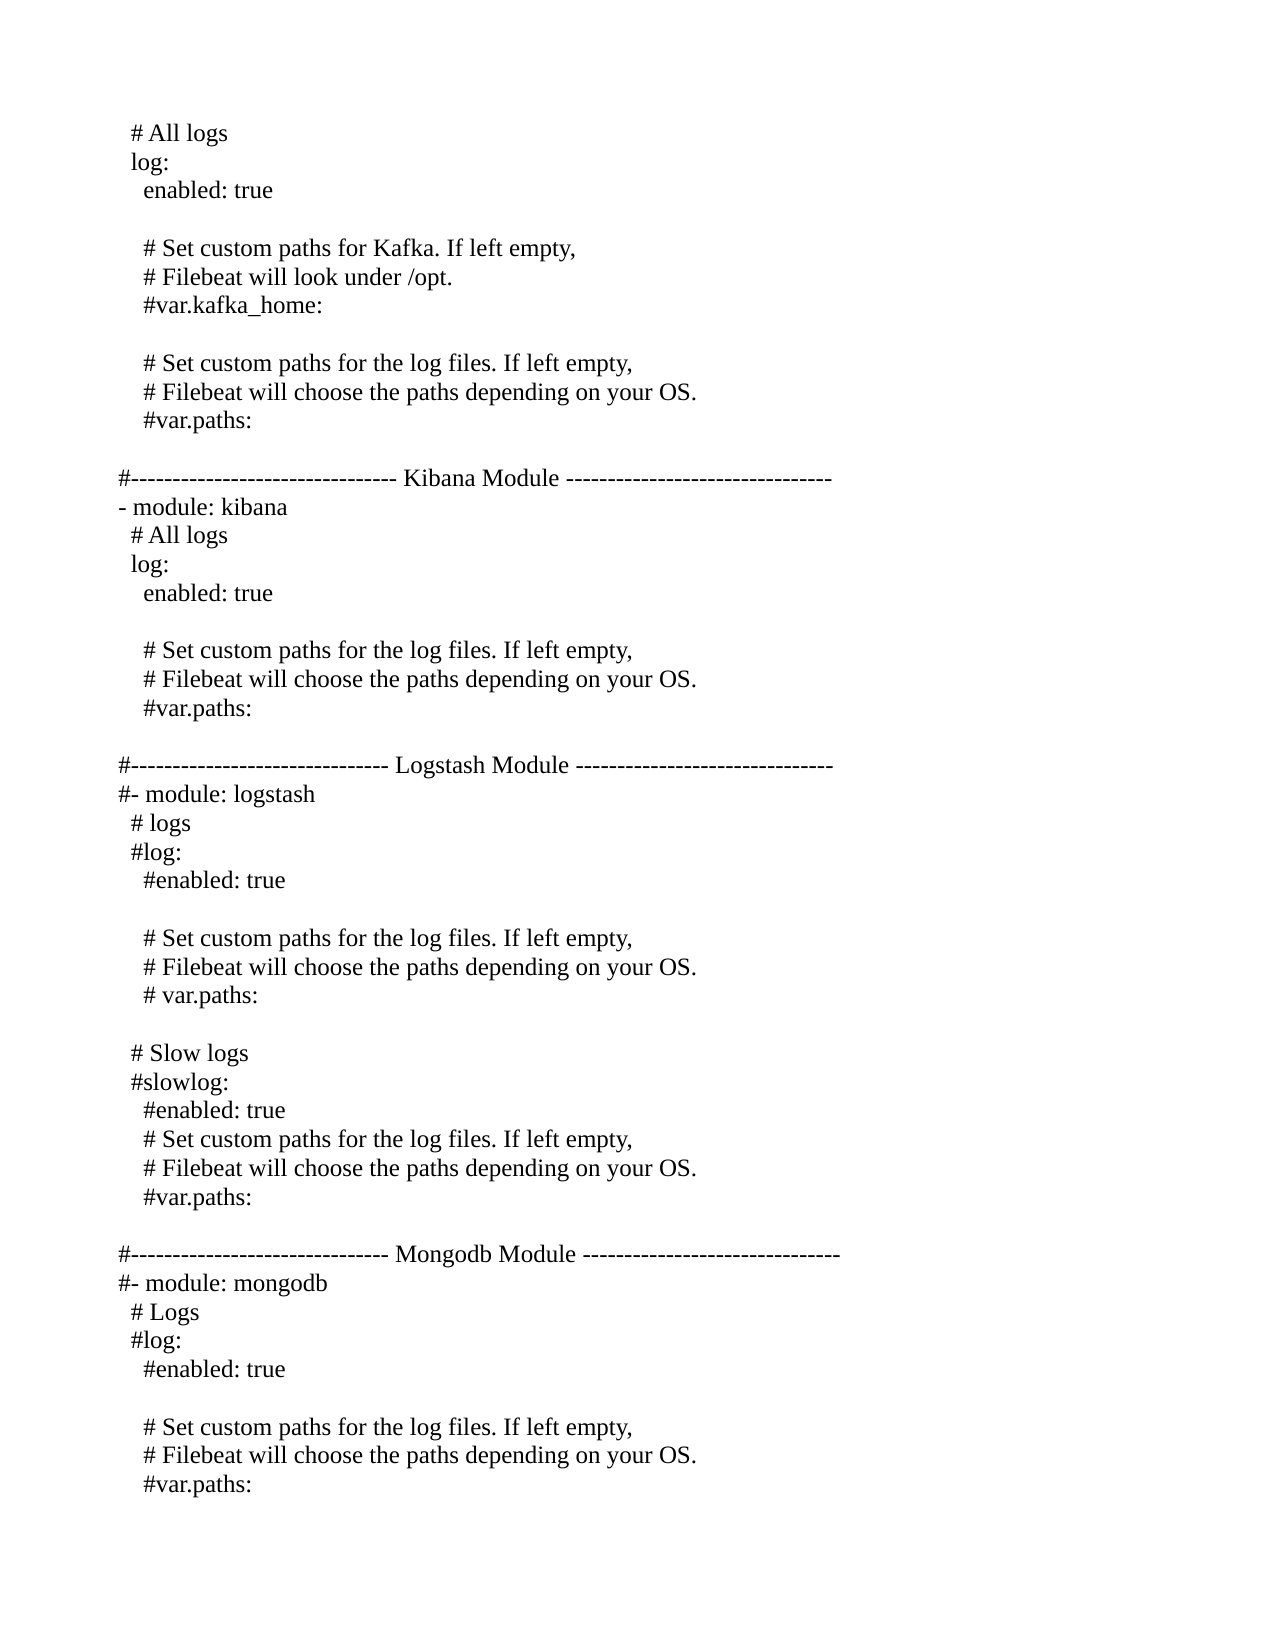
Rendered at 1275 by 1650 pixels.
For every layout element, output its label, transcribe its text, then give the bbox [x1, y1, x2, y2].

text #log: [118, 1326, 1157, 1354]
text #slowlog: [118, 1067, 1157, 1096]
text # var.paths: [118, 981, 1157, 1009]
text #enabled: true [118, 866, 1157, 894]
text # Set custom paths for the log files. If left empty, [118, 348, 1157, 377]
text #var.kafka_home: [118, 291, 1157, 319]
text #var.paths: [118, 406, 1157, 434]
text #------------------------------- Logstash Module ------------------------------- [118, 751, 1157, 779]
text log: [118, 549, 1157, 578]
text # Set custom paths for the log files. If left empty, [118, 636, 1157, 664]
text # All logs [118, 118, 1157, 147]
text # All logs [118, 521, 1157, 549]
text enabled: true [118, 578, 1157, 607]
text # Filebeat will choose the paths depending on your OS. [118, 952, 1157, 981]
text #var.paths: [118, 1469, 1157, 1498]
text #var.paths: [118, 693, 1157, 722]
text # Set custom paths for Kafka. If left empty, [118, 233, 1157, 262]
text # Logs [118, 1297, 1157, 1326]
text # Set custom paths for the log files. If left empty, [118, 1124, 1157, 1153]
text # Set custom paths for the log files. If left empty, [118, 923, 1157, 952]
text # Filebeat will look under /opt. [118, 262, 1157, 291]
text log: [118, 147, 1157, 176]
text #enabled: true [118, 1354, 1157, 1383]
text #- module: logstash [118, 779, 1157, 808]
text enabled: true [118, 176, 1157, 204]
text # Filebeat will choose the paths depending on your OS. [118, 1441, 1157, 1469]
text # Set custom paths for the log files. If left empty, [118, 1412, 1157, 1441]
text # Filebeat will choose the paths depending on your OS. [118, 664, 1157, 693]
text #var.paths: [118, 1182, 1157, 1211]
text #log: [118, 837, 1157, 866]
text # Slow logs [118, 1038, 1157, 1067]
text # logs [118, 808, 1157, 837]
text #------------------------------- Mongodb Module ------------------------------- [118, 1239, 1157, 1268]
text #enabled: true [118, 1096, 1157, 1124]
text # Filebeat will choose the paths depending on your OS. [118, 377, 1157, 406]
text #- module: mongodb [118, 1268, 1157, 1297]
text #-------------------------------- Kibana Module -------------------------------- [118, 463, 1157, 492]
text # Filebeat will choose the paths depending on your OS. [118, 1153, 1157, 1182]
text - module: kibana [118, 492, 1157, 521]
